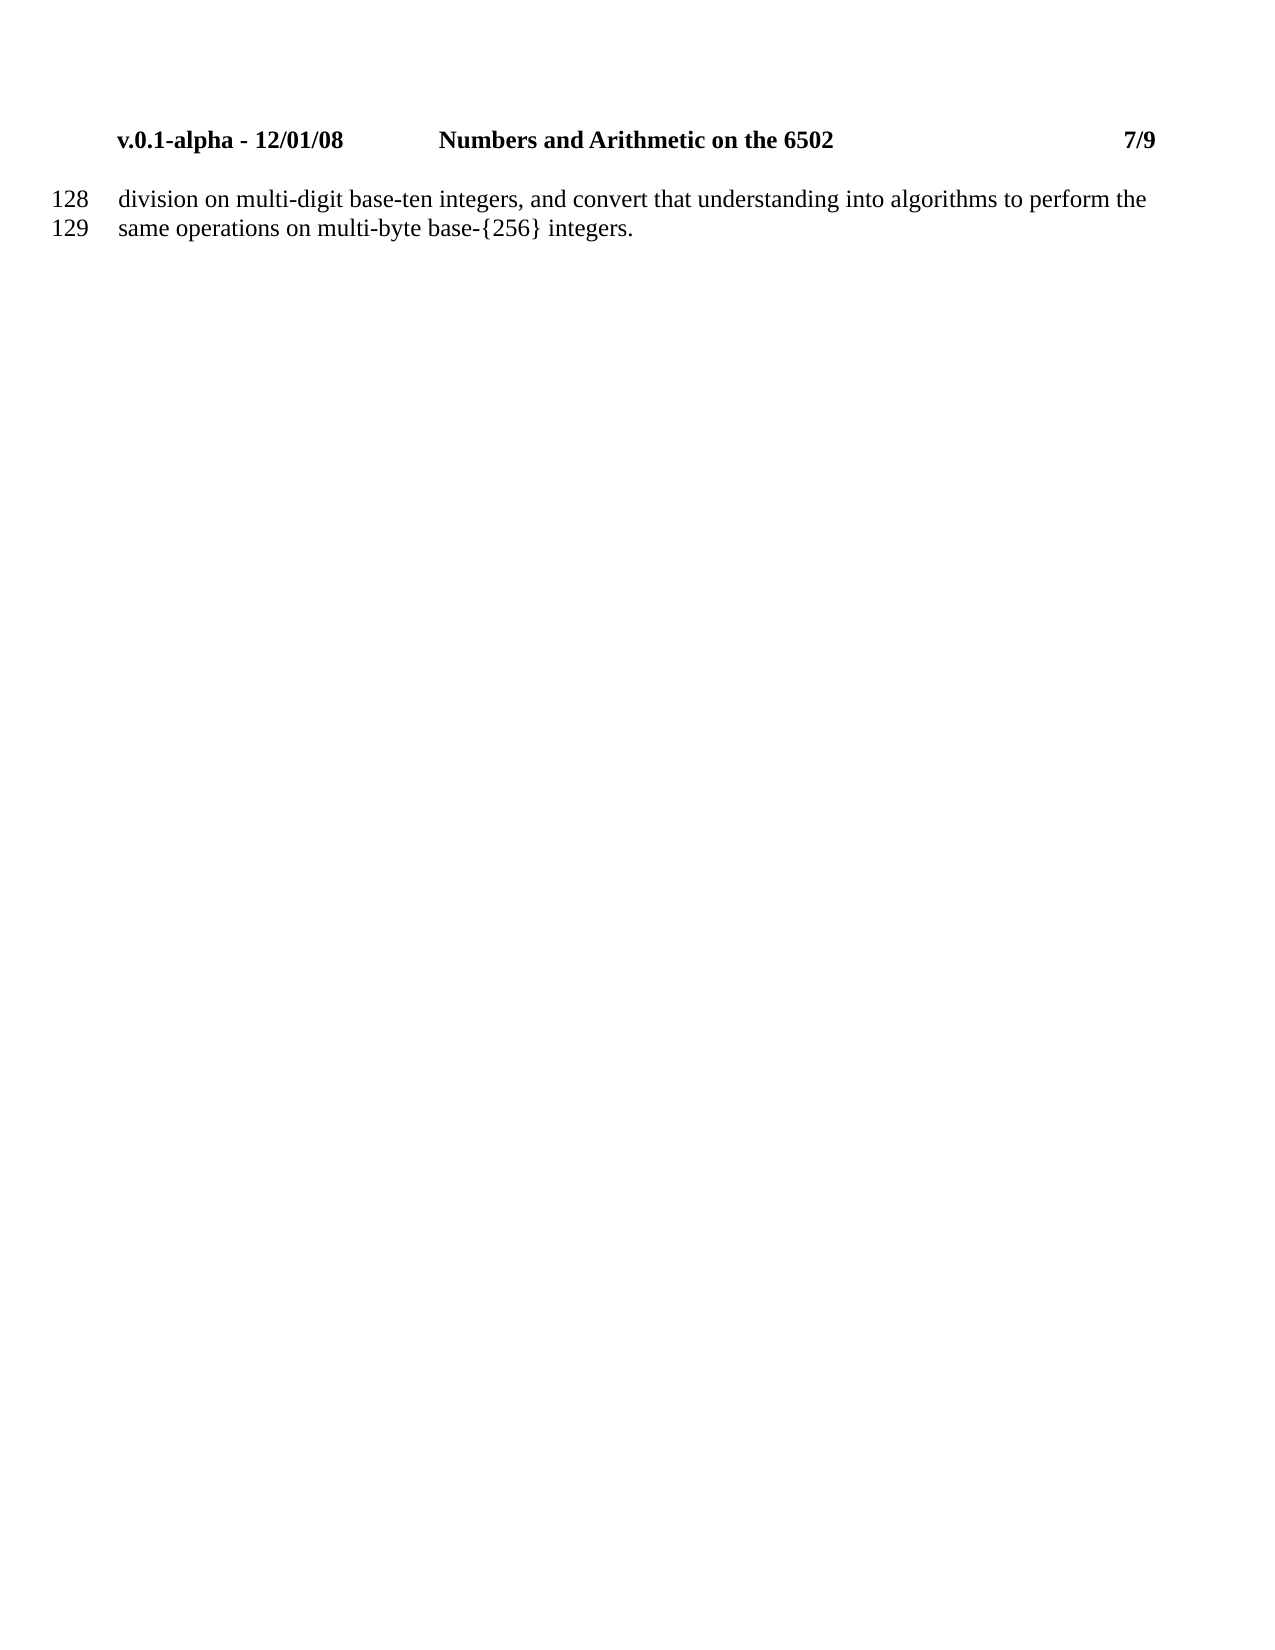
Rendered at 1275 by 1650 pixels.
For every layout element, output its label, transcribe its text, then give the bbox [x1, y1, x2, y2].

text division on multi-digit base-ten integers, and convert that understanding into algorithms to perform the same operations on multi-byte base-{256} integers. [118, 184, 1157, 241]
